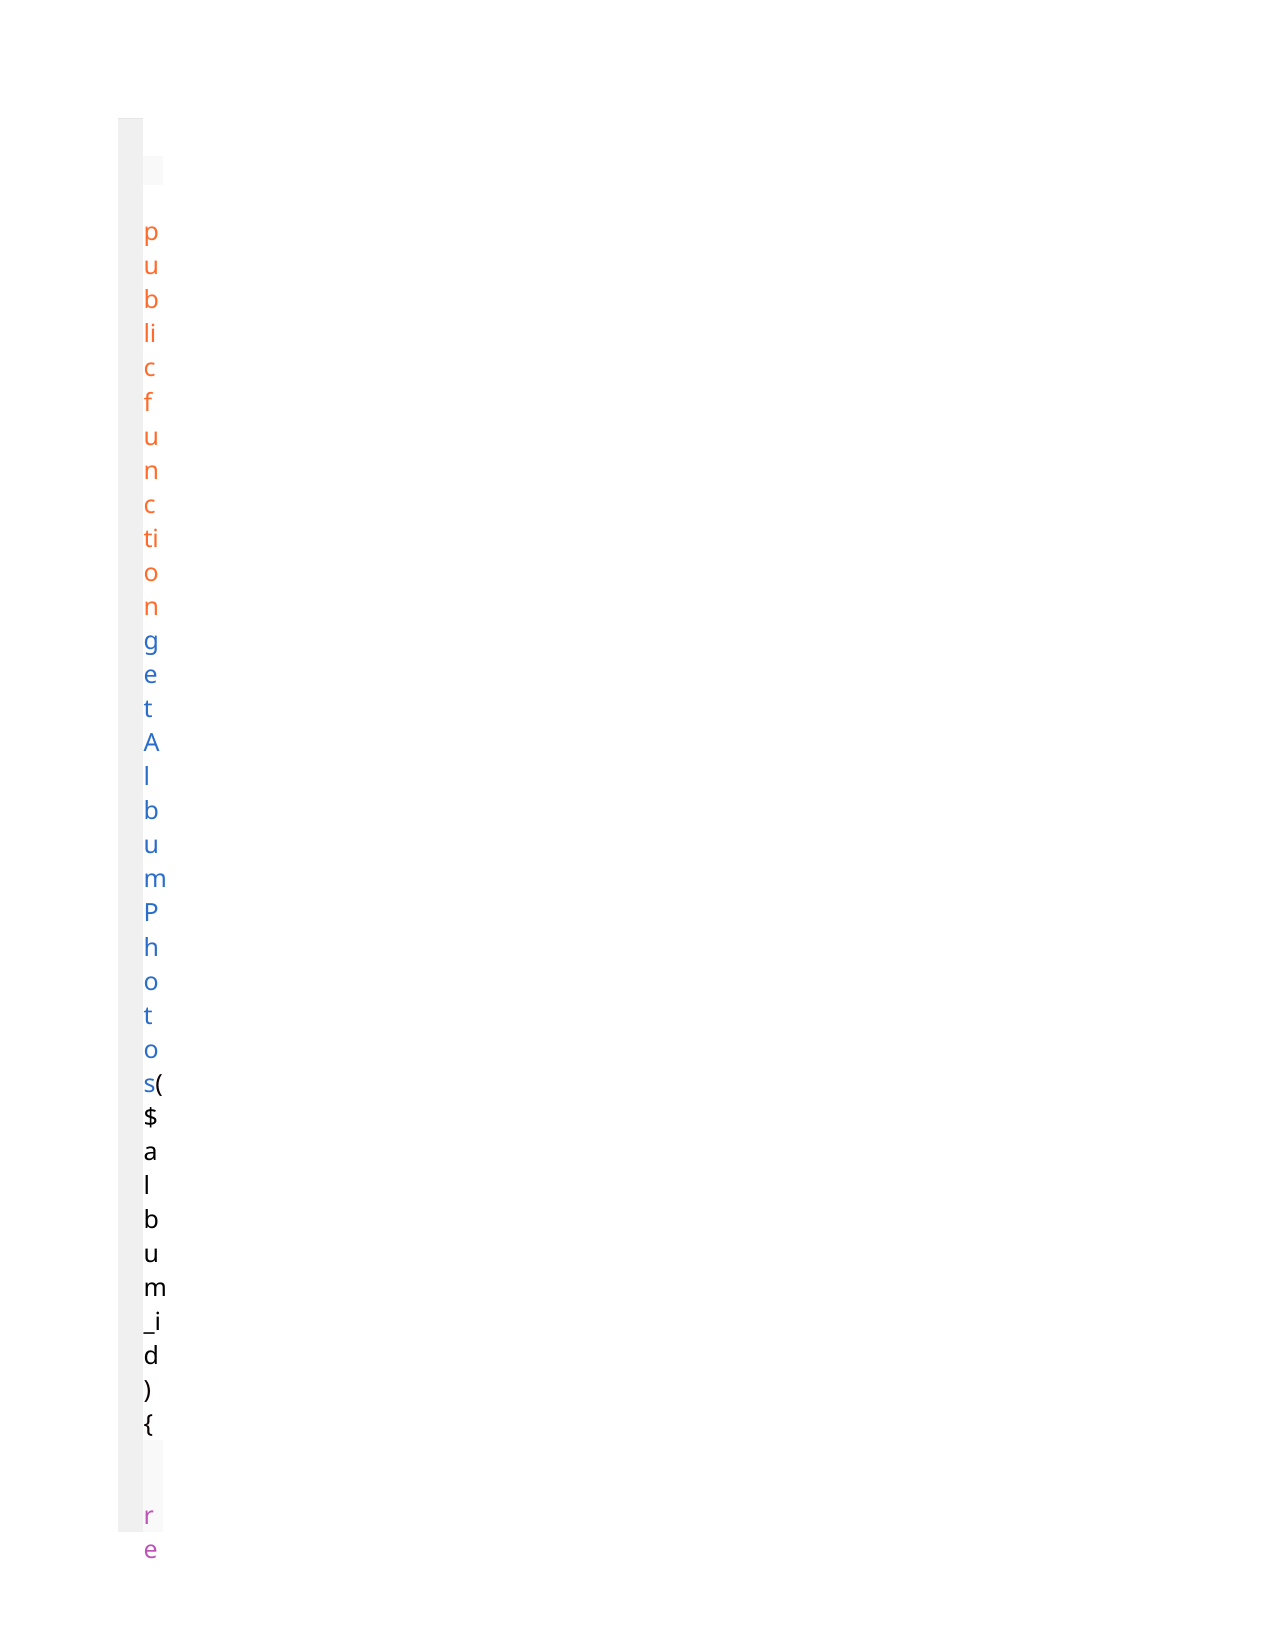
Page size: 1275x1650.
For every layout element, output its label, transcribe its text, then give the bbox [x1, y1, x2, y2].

table_header 1 2 3 4 5 6 7 [118, 119, 143, 1532]
